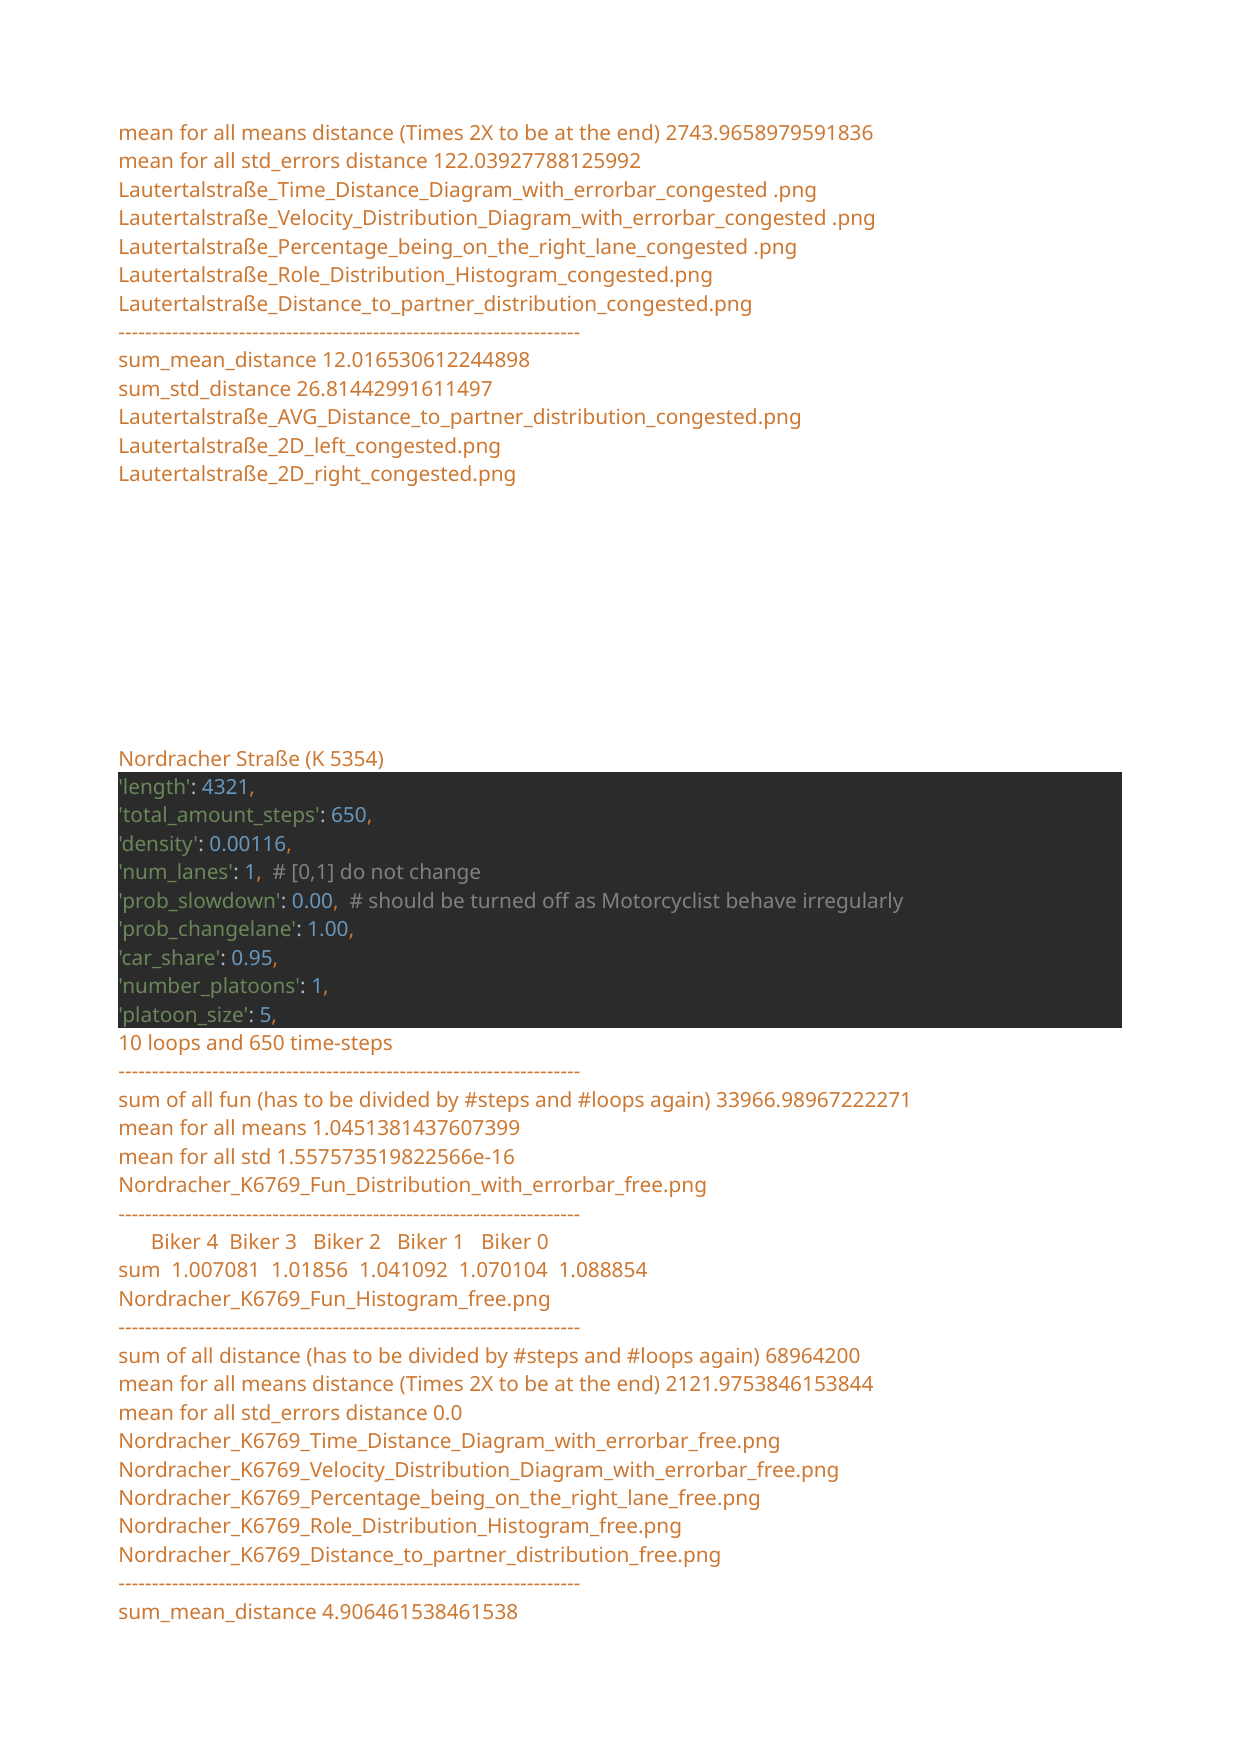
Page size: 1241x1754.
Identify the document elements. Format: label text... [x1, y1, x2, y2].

text Lautertalstraße_AVG_Distance_to_partner_distribution_congested.png [118, 402, 1122, 431]
text sum_mean_distance 12.016530612244898 [118, 346, 1122, 374]
text --------------------------------------------------------------------- [118, 1199, 1122, 1227]
text Lautertalstraße_Time_Distance_Diagram_with_errorbar_congested .png [118, 175, 1122, 203]
text Nordracher Straße (K 5354) [118, 744, 1122, 772]
text Nordracher_K6769_Role_Distribution_Histogram_free.png [118, 1512, 1122, 1540]
text --------------------------------------------------------------------- [118, 1568, 1122, 1597]
text --------------------------------------------------------------------- [118, 1312, 1122, 1341]
text mean for all std_errors distance 122.03927788125992 [118, 147, 1122, 175]
text mean for all means 1.0451381437607399 [118, 1113, 1122, 1142]
text Nordracher_K6769_Fun_Histogram_free.png [118, 1284, 1122, 1312]
text Lautertalstraße_Distance_to_partner_distribution_congested.png [118, 289, 1122, 317]
text Lautertalstraße_Velocity_Distribution_Diagram_with_errorbar_congested .png [118, 203, 1122, 232]
text 10 loops and 650 time-steps [118, 1028, 1122, 1057]
text Nordracher_K6769_Distance_to_partner_distribution_free.png [118, 1540, 1122, 1568]
text --------------------------------------------------------------------- [118, 317, 1122, 346]
text Nordracher_K6769_Percentage_being_on_the_right_lane_free.png [118, 1483, 1122, 1512]
text Nordracher_K6769_Time_Distance_Diagram_with_errorbar_free.png [118, 1426, 1122, 1455]
text mean for all means distance (Times 2X to be at the end) 2743.9658979591836 [118, 118, 1122, 147]
text mean for all std_errors distance 0.0 [118, 1398, 1122, 1426]
text 'length': 4321, 'total_amount_steps': 650, 'density': 0.00116, 'num_lanes': 1, # [0,1] do not change 'prob_slowdown': 0.00, # should be turned off as Motorcyclist behave irregularly 'prob_changelane': 1.00, 'car_share': 0.95, 'number_platoons': 1, 'platoon_size': 5, [118, 772, 1122, 1028]
text Biker 4 Biker 3 Biker 2 Biker 1 Biker 0 [118, 1227, 1122, 1256]
text Lautertalstraße_2D_left_congested.png [118, 431, 1122, 459]
text sum of all distance (has to be divided by #steps and #loops again) 68964200 [118, 1341, 1122, 1369]
text mean for all means distance (Times 2X to be at the end) 2121.9753846153844 [118, 1369, 1122, 1398]
text sum_std_distance 26.81442991611497 [118, 374, 1122, 402]
text Lautertalstraße_Role_Distribution_Histogram_congested.png [118, 260, 1122, 289]
text Nordracher_K6769_Fun_Distribution_with_errorbar_free.png [118, 1170, 1122, 1199]
text mean for all std 1.557573519822566e-16 [118, 1142, 1122, 1170]
text Nordracher_K6769_Velocity_Distribution_Diagram_with_errorbar_free.png [118, 1455, 1122, 1483]
text sum of all fun (has to be divided by #steps and #loops again) 33966.98967222271 [118, 1085, 1122, 1113]
text sum 1.007081 1.01856 1.041092 1.070104 1.088854 [118, 1256, 1122, 1284]
text Lautertalstraße_2D_right_congested.png [118, 459, 1122, 488]
text Lautertalstraße_Percentage_being_on_the_right_lane_congested .png [118, 232, 1122, 260]
text --------------------------------------------------------------------- [118, 1057, 1122, 1085]
text sum_mean_distance 4.906461538461538 [118, 1597, 1122, 1625]
